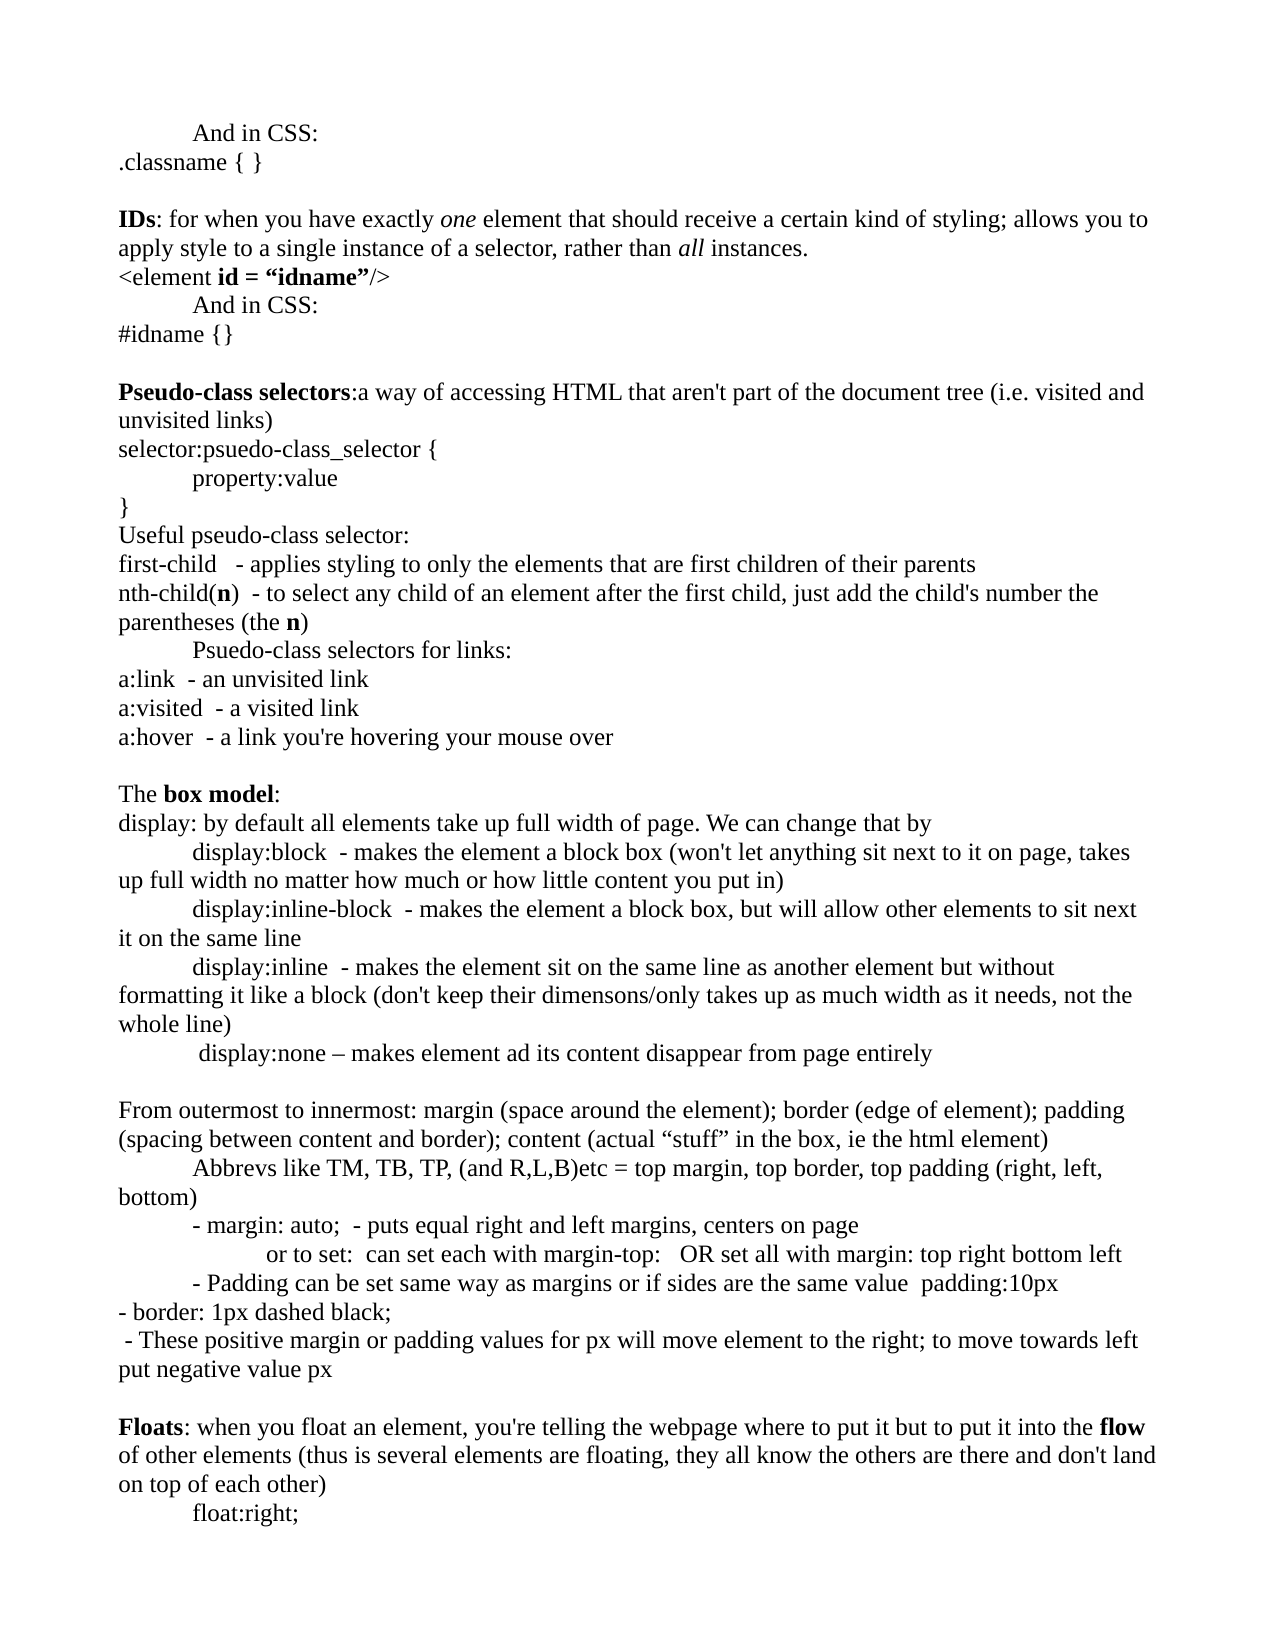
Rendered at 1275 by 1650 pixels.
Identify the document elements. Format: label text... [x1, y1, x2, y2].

text display:none – makes element ad its content disappear from page entirely [118, 1038, 1157, 1067]
text first-child - applies styling to only the elements that are first children of their parents [118, 549, 1157, 578]
text <element id = “idname”/> [118, 262, 1157, 291]
text The box model: [118, 779, 1157, 808]
text display: by default all elements take up full width of page. We can change that by [118, 808, 1157, 837]
text nth-child(n) - to select any child of an element after the first child, just add the child's number the parentheses (the n) [118, 578, 1157, 636]
text .classname { } [118, 147, 1157, 176]
text Useful pseudo-class selector: [118, 521, 1157, 549]
text Psuedo-class selectors for links: [118, 636, 1157, 664]
text a:hover - a link you're hovering your mouse over [118, 722, 1157, 751]
text } [118, 492, 1157, 521]
text selector:psuedo-class_selector { [118, 434, 1157, 463]
text a:visited - a visited link [118, 693, 1157, 722]
text a:link - an unvisited link [118, 664, 1157, 693]
text display:block - makes the element a block box (won't let anything sit next to it on page, takes up full width no matter how much or how little content you put in) [118, 837, 1157, 894]
text property:value [118, 463, 1157, 492]
text - border: 1px dashed black; - These positive margin or padding values for px will move element to the right; to move towards left put negative value px [118, 1297, 1157, 1383]
text From outermost to innermost: margin (space around the element); border (edge of element); padding (spacing between content and border); content (actual “stuff” in the box, ie the html element) [118, 1096, 1157, 1153]
text - margin: auto; - puts equal right and left margins, centers on page [118, 1211, 1157, 1239]
text Abbrevs like TM, TB, TP, (and R,L,B)etc = top margin, top border, top padding (right, left, bottom) [118, 1153, 1157, 1211]
text float:right; [118, 1498, 1157, 1527]
text IDs: for when you have exactly one element that should receive a certain kind of styling; allows you to apply style to a single instance of a selector, rather than all instances. [118, 204, 1157, 262]
text - Padding can be set same way as margins or if sides are the same value padding:10px [118, 1268, 1157, 1297]
text or to set: can set each with margin-top: OR set all with margin: top right bottom left [118, 1239, 1157, 1268]
text Pseudo-class selectors:a way of accessing HTML that aren't part of the document tree (i.e. visited and unvisited links) [118, 377, 1157, 434]
text #idname {} [118, 319, 1157, 348]
text display:inline-block - makes the element a block box, but will allow other elements to sit next it on the same line [118, 894, 1157, 952]
text And in CSS: [118, 291, 1157, 319]
text Floats: when you float an element, you're telling the webpage where to put it but to put it into the flow of other elements (thus is several elements are floating, they all know the others are there and don't land on top of each other) [118, 1412, 1157, 1498]
text And in CSS: [118, 118, 1157, 147]
text display:inline - makes the element sit on the same line as another element but without formatting it like a block (don't keep their dimensons/only takes up as much width as it needs, not the whole line) [118, 952, 1157, 1038]
